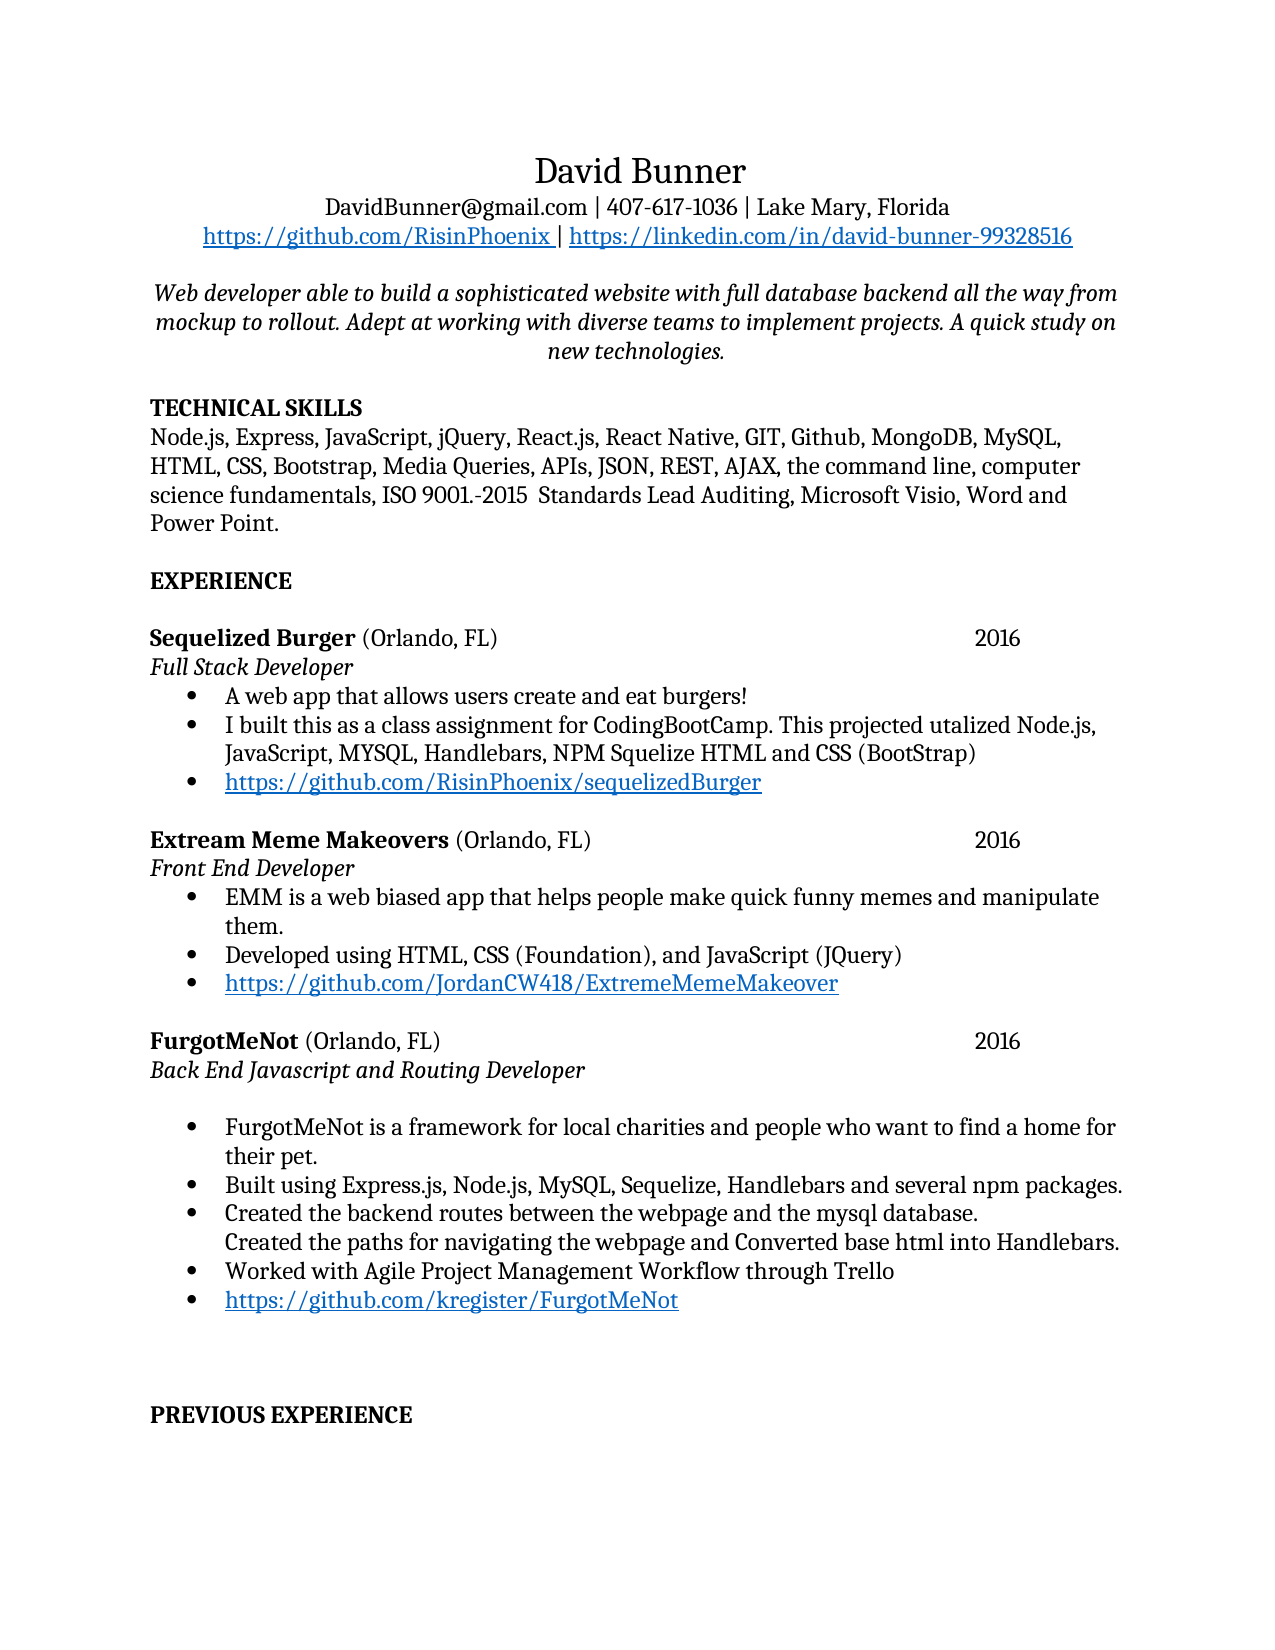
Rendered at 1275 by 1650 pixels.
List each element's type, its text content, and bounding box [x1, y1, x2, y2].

text Sequelized Burger (Orlando, FL) 2016 [150, 624, 1125, 653]
list https://github.com/RisinPhoenix/sequelizedBurger [187, 768, 1125, 797]
text TECHNICAL SKILLS [150, 394, 1125, 423]
list Created the paths for navigating the webpage and Converted base html into Handlebars. [187, 1228, 1125, 1257]
list EMM is a web biased app that helps people make quick funny memes and manipulate them. [187, 883, 1125, 941]
text EXPERIENCE [150, 567, 1125, 596]
text Node.js, Express, JavaScript, jQuery, React.js, React Native, GIT, Github, MongoDB, MySQL, HTML, CSS, Bootstrap, Media Queries, APIs, JSON, REST, AJAX, the command line, computer science fundamentals, ISO 9001.-2015 Standards Lead Auditing, Microsoft Visio, Word and Power Point. [150, 423, 1125, 538]
text Full Stack Developer [150, 653, 1125, 682]
text Extream Meme Makeovers (Orlando, FL) 2016 [150, 826, 1125, 854]
text David Bunner [150, 150, 1125, 193]
text Back End Javascript and Routing Developer [150, 1056, 1125, 1084]
list Developed using HTML, CSS (Foundation), and JavaScript (JQuery) [187, 941, 1125, 969]
list Built using Express.js, Node.js, MySQL, Sequelize, Handlebars and several npm packages. [187, 1171, 1125, 1199]
text DavidBunner@gmail.com | 407-617-1036 | Lake Mary, Florida [150, 193, 1125, 222]
list Worked with Agile Project Management Workflow through Trello [187, 1257, 1125, 1286]
list https://github.com/kregister/FurgotMeNot [187, 1286, 1125, 1314]
list I built this as a class assignment for CodingBootCamp. This projected utalized Node.js, JavaScript, MYSQL, Handlebars, NPM Squelize HTML and CSS (BootStrap) [187, 711, 1125, 768]
list https://github.com/JordanCW418/ExtremeMemeMakeover [187, 969, 1125, 998]
list Created the backend routes between the webpage and the mysql database. [187, 1199, 1125, 1228]
text PREVIOUS EXPERIENCE [150, 1401, 1125, 1429]
text Front End Developer [150, 854, 1125, 883]
text Web developer able to build a sophisticated website with full database backend all the way from mockup to rollout. Adept at working with diverse teams to implement projects. A quick study on new technologies. [150, 279, 1125, 366]
text FurgotMeNot (Orlando, FL) 2016 [150, 1027, 1125, 1056]
list A web app that allows users create and eat burgers! [187, 682, 1125, 711]
text https://github.com/RisinPhoenix | https://linkedin.com/in/david-bunner-99328516 [150, 222, 1125, 251]
list FurgotMeNot is a framework for local charities and people who want to find a home for their pet. [187, 1113, 1125, 1171]
